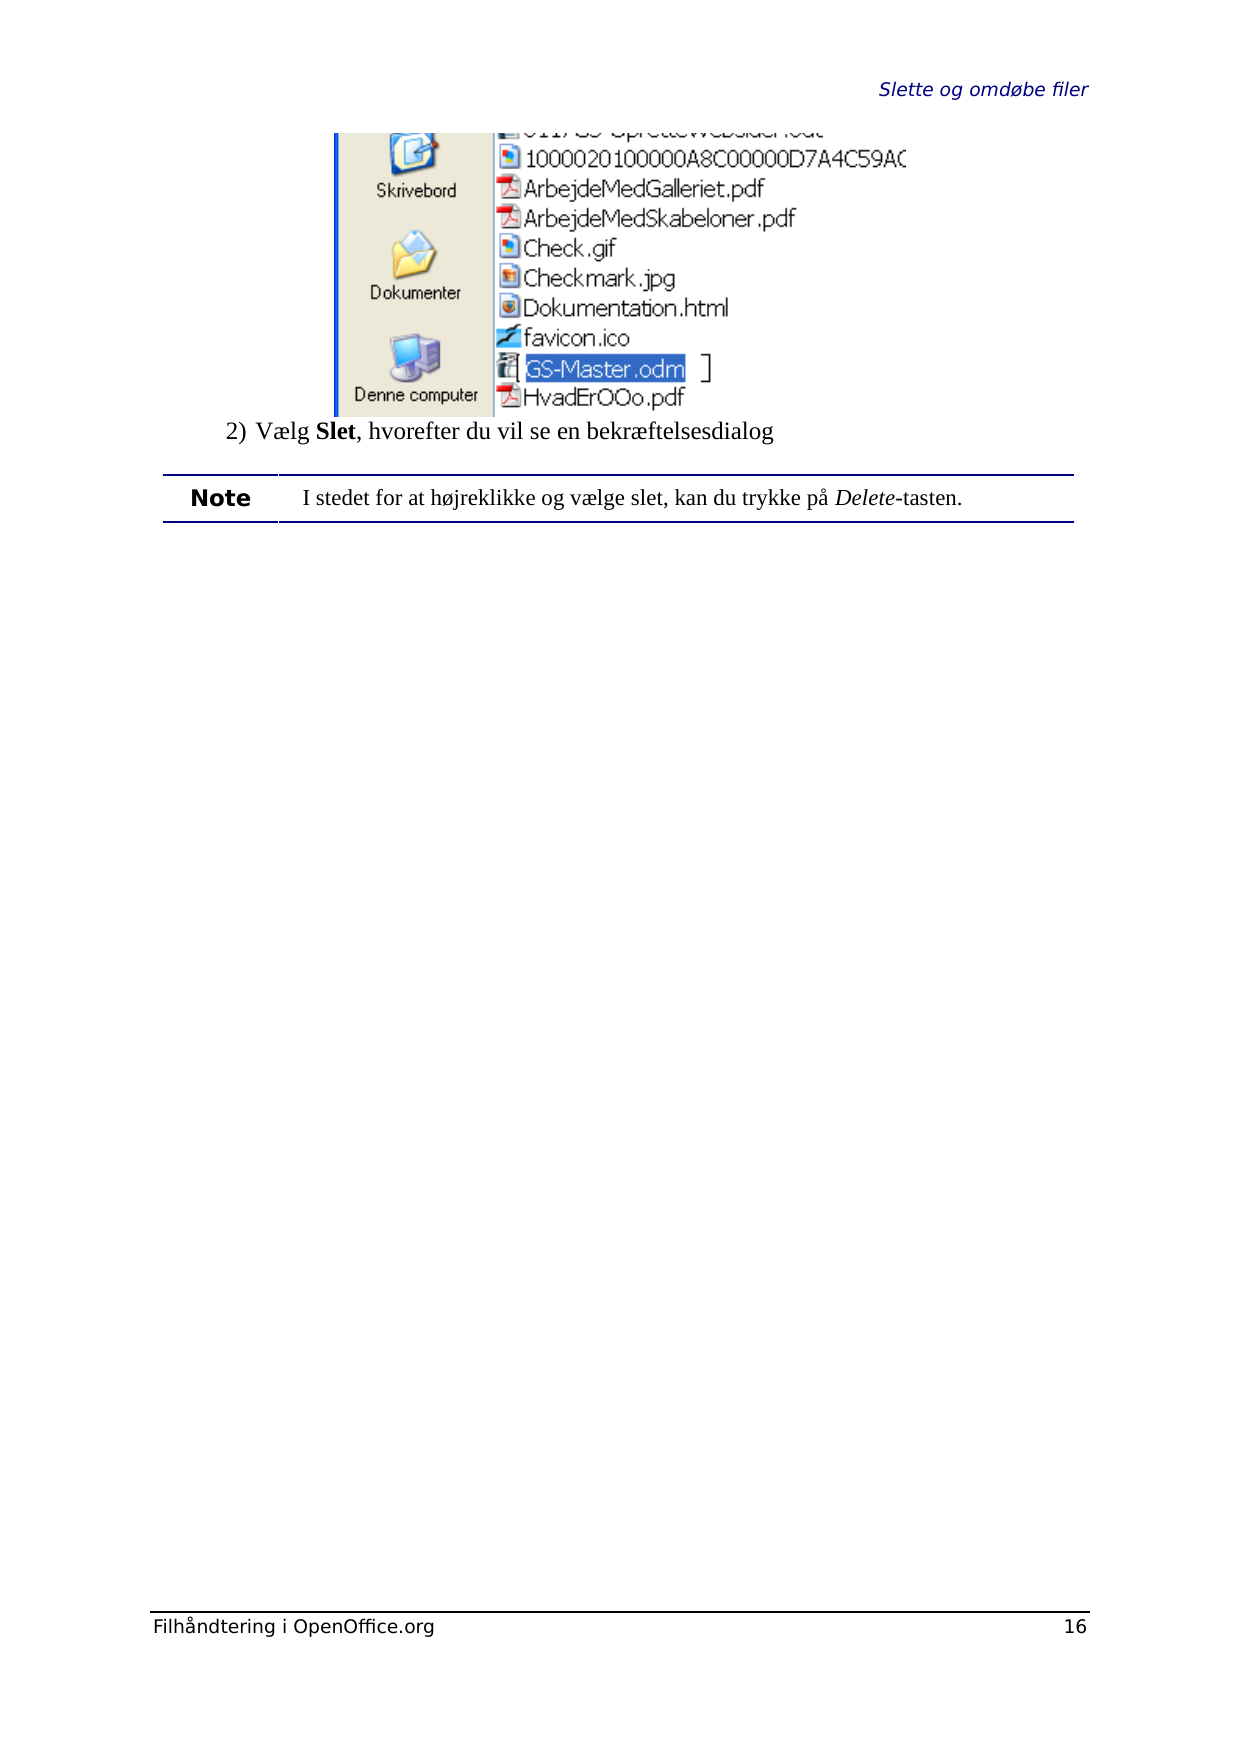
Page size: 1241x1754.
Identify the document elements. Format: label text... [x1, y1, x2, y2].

table_header I stedet for at højreklikke og vælge slet, kan du trykke på Delete-tasten. [279, 476, 1074, 521]
table_header Note [163, 476, 278, 521]
picture [334, 133, 906, 417]
list Vælg Slet, hvorefter du vil se en bekræftelsesdialog [226, 134, 1090, 444]
